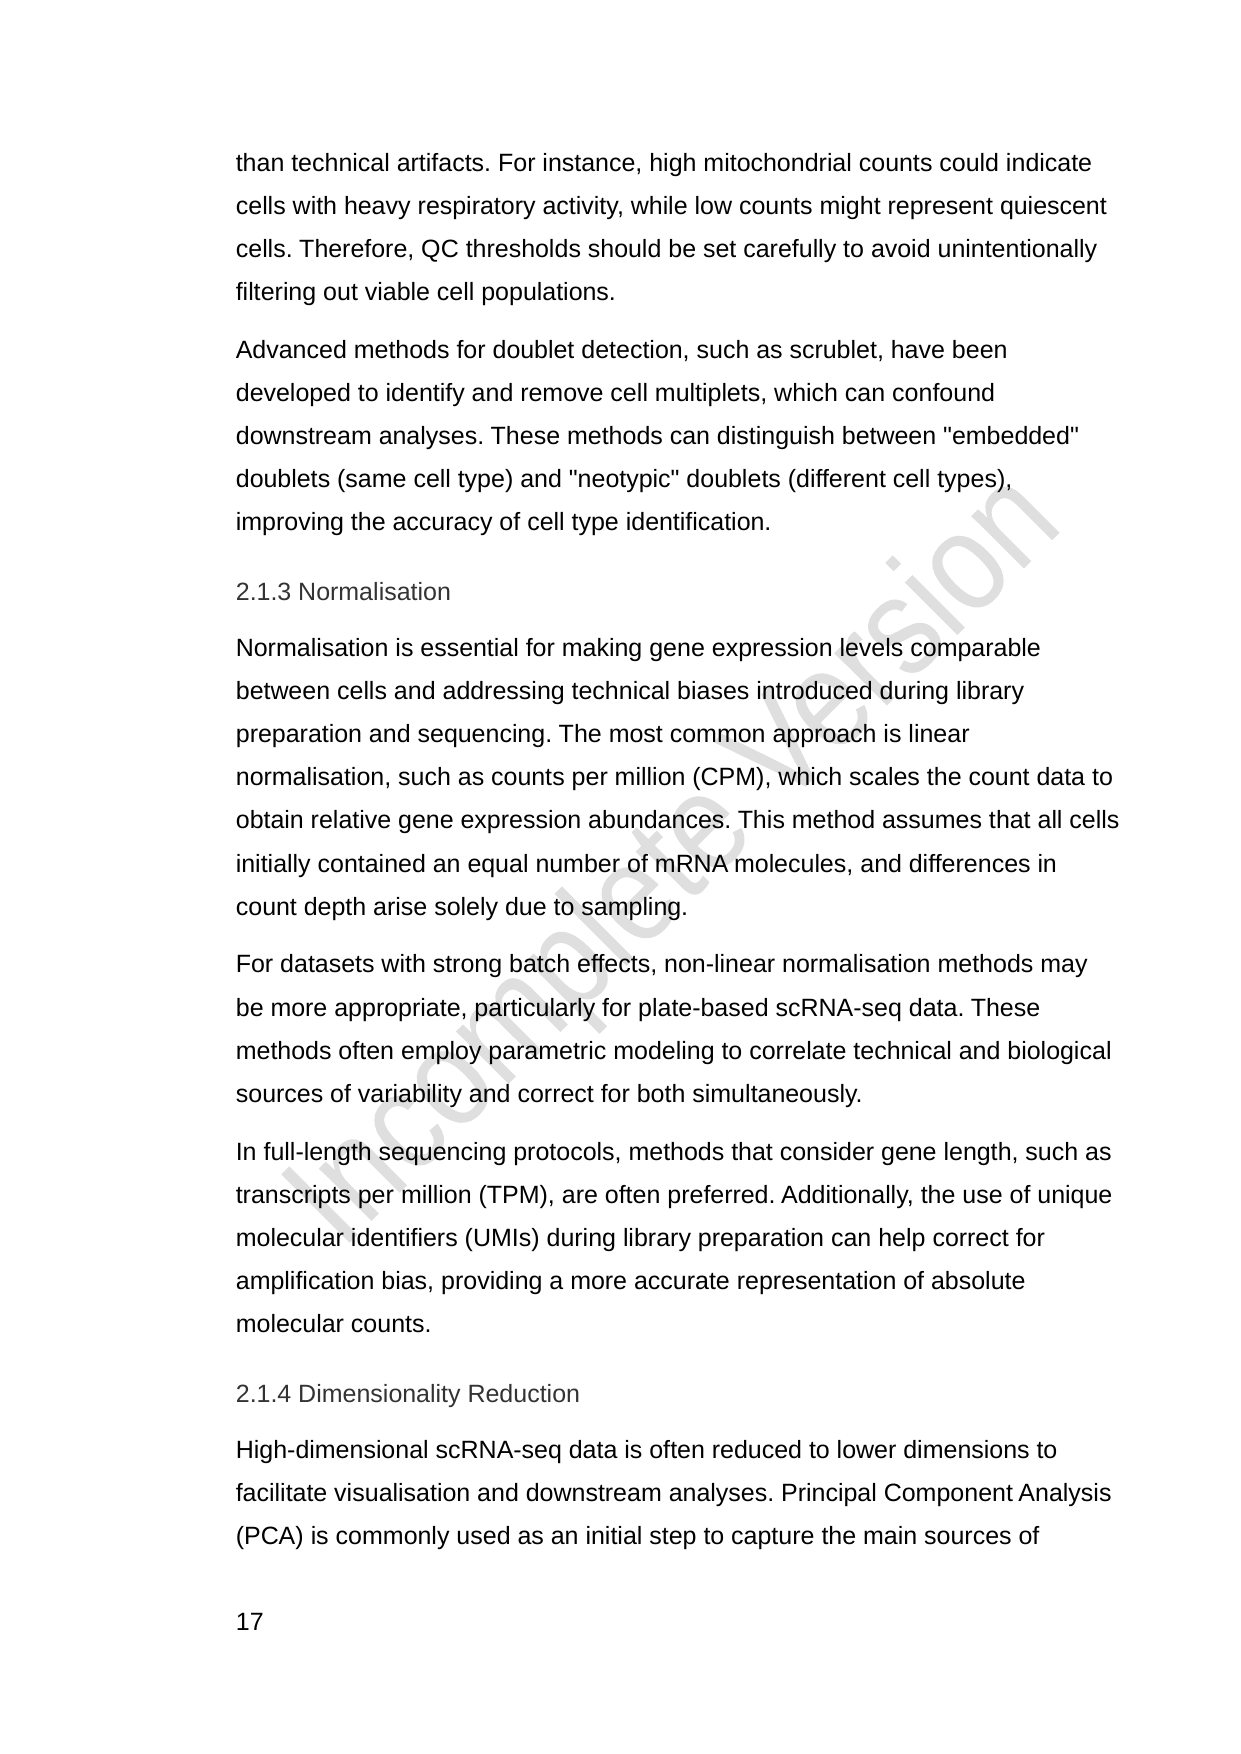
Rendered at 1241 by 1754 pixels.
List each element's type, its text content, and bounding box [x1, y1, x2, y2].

subtitle 2.1.4 Dimensionality Reduction [236, 1379, 1122, 1408]
text For datasets with strong batch effects, non-linear normalisation methods may be more appropriate, particularly for plate-based scRNA-seq data. These methods often employ parametric modeling to correlate technical and biological sources of variability and correct for both simultaneously. [236, 949, 1122, 1108]
text Advanced methods for doublet detection, such as scrublet, have been developed to identify and remove cell multiplets, which can confound downstream analyses. These methods can distinguish between "embedded" doublets (same cell type) and "neotypic" doublets (different cell types), improving the accuracy of cell type identification. [236, 335, 1122, 536]
text In full-length sequencing protocols, methods that consider gene length, such as transcripts per million (TPM), are often preferred. Additionally, the use of unique molecular identifiers (UMIs) during library preparation can help correct for amplification bias, providing a more accurate representation of absolute molecular counts. [236, 1137, 1122, 1338]
text High-dimensional scRNA-seq data is often reduced to lower dimensions to facilitate visualisation and downstream analyses. Principal Component Analysis (PCA) is commonly used as an initial step to capture the main sources of [236, 1435, 1122, 1550]
subtitle [916, 577, 966, 606]
subtitle 2.1.3 Normalisation [236, 577, 927, 606]
text Normalisation is essential for making gene expression levels comparable between cells and addressing technical biases introduced during library preparation and sequencing. The most common approach is linear normalisation, such as counts per million (CPM), which scales the count data to obtain relative gene expression abundances. This method assumes that all cells initially contained an equal number of mRNA molecules, and differences in count depth arise solely due to sampling. [236, 633, 1122, 921]
subtitle [988, 577, 1122, 606]
subtitle [951, 577, 993, 597]
text than technical artifacts. For instance, high mitochondrial counts could indicate cells with heavy respiratory activity, while low counts might represent quiescent cells. Therefore, QC thresholds should be set carefully to avoid unintentionally filtering out viable cell populations. [236, 148, 1122, 306]
